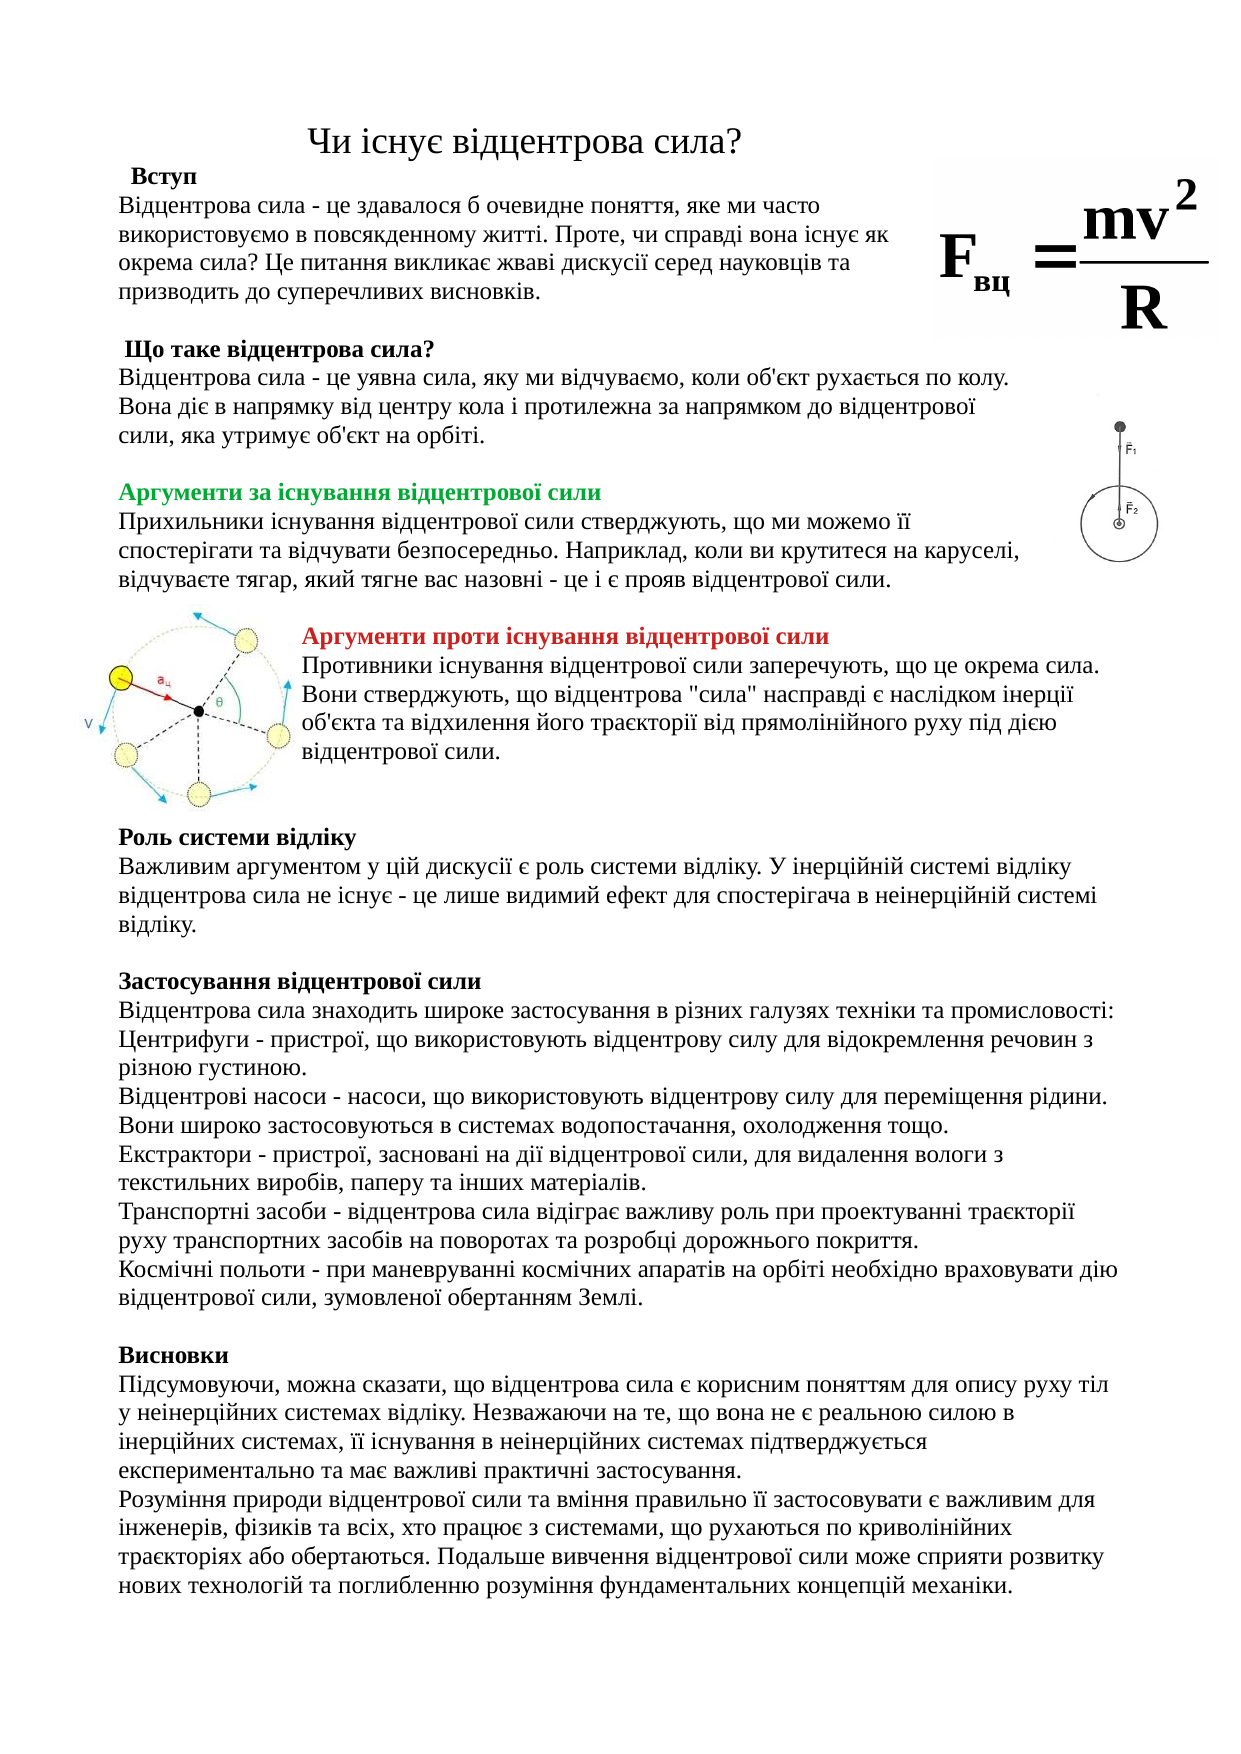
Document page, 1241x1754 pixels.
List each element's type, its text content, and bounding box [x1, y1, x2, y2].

text Роль системи відліку [118, 822, 1122, 851]
text Відцентрова сила знаходить широке застосування в різних галузях техніки та промисловості: [118, 995, 1122, 1024]
text Відцентрова сила - це здавалося б очевидне поняття, яке ми часто використовуємо в повсякденному житті. Проте, чи справді вона існує як окрема сила? Це питання викликає жваві дискусії серед науковців та призводить до суперечливих висновків. [118, 190, 931, 305]
text Застосування відцентрової сили [118, 966, 1122, 995]
text Аргументи проти існування відцентрової сили [302, 621, 1122, 650]
picture [1021, 368, 1218, 630]
picture [931, 156, 1220, 342]
text Транспортні засоби - відцентрова сила відіграє важливу роль при проектуванні траєкторії руху транспортних засобів на поворотах та розробці дорожнього покриття. [118, 1196, 1122, 1254]
text Важливим аргументом у цій дискусії є роль системи відліку. У інерційній системі відліку відцентрова сила не існує - це лише видимий ефект для спостерігача в неінерційній системі відліку. [118, 851, 1122, 937]
text Аргументи за існування відцентрової сили [118, 477, 1021, 506]
text Розуміння природи відцентрової сили та вміння правильно її застосовувати є важливим для інженерів, фізиків та всіх, хто працює з системами, що рухаються по криволінійних траєкторіях або обертаються. Подальше вивчення відцентрової сили може сприяти розвитку нових технологій та поглибленню розуміння фундаментальних концепцій механіки. [118, 1484, 1122, 1599]
text Підсумовуючи, можна сказати, що відцентрова сила є корисним поняттям для опису руху тіл у неінерційних системах відліку. Незважаючи на те, що вона не є реальною силою в інерційних системах, її існування в неінерційних системах підтверджується експериментально та має важливі практичні застосування. [118, 1369, 1122, 1484]
text Противники існування відцентрової сили заперечують, що це окрема сила. Вони стверджують, що відцентрова "сила" насправді є наслідком інерції об'єкта та відхилення його траєкторії від прямолінійного руху під дією відцентрової сили. [302, 650, 1122, 765]
text Вступ [118, 161, 931, 190]
text Висновки [118, 1340, 1122, 1369]
text Прихильники існування відцентрової сили стверджують, що ми можемо її спостерігати та відчувати безпосередньо. Наприклад, коли ви крутитеся на каруселі, відчуваєте тягар, який тягне вас назовні - це і є прояв відцентрової сили. [118, 506, 1021, 592]
text Чи існує відцентрова сила? [118, 118, 1122, 161]
text Що таке відцентрова сила? [118, 334, 1122, 362]
picture [79, 604, 302, 812]
text Екстрактори - пристрої, засновані на дії відцентрової сили, для видалення вологи з текстильних виробів, паперу та інших матеріалів. [118, 1139, 1122, 1196]
text Відцентрові насоси - насоси, що використовують відцентрову силу для переміщення рідини. Вони широко застосовуються в системах водопостачання, охолодження тощо. [118, 1081, 1122, 1139]
text Відцентрова сила - це уявна сила, яку ми відчуваємо, коли об'єкт рухається по колу. Вона діє в напрямку від центру кола і протилежна за напрямком до відцентрової сили, яка утримує об'єкт на орбіті. [118, 362, 1122, 449]
text Центрифуги - пристрої, що використовують відцентрову силу для відокремлення речовин з різною густиною. [118, 1024, 1122, 1081]
text Космічні польоти - при маневруванні космічних апаратів на орбіті необхідно враховувати дію відцентрової сили, зумовленої обертанням Землі. [118, 1254, 1122, 1311]
